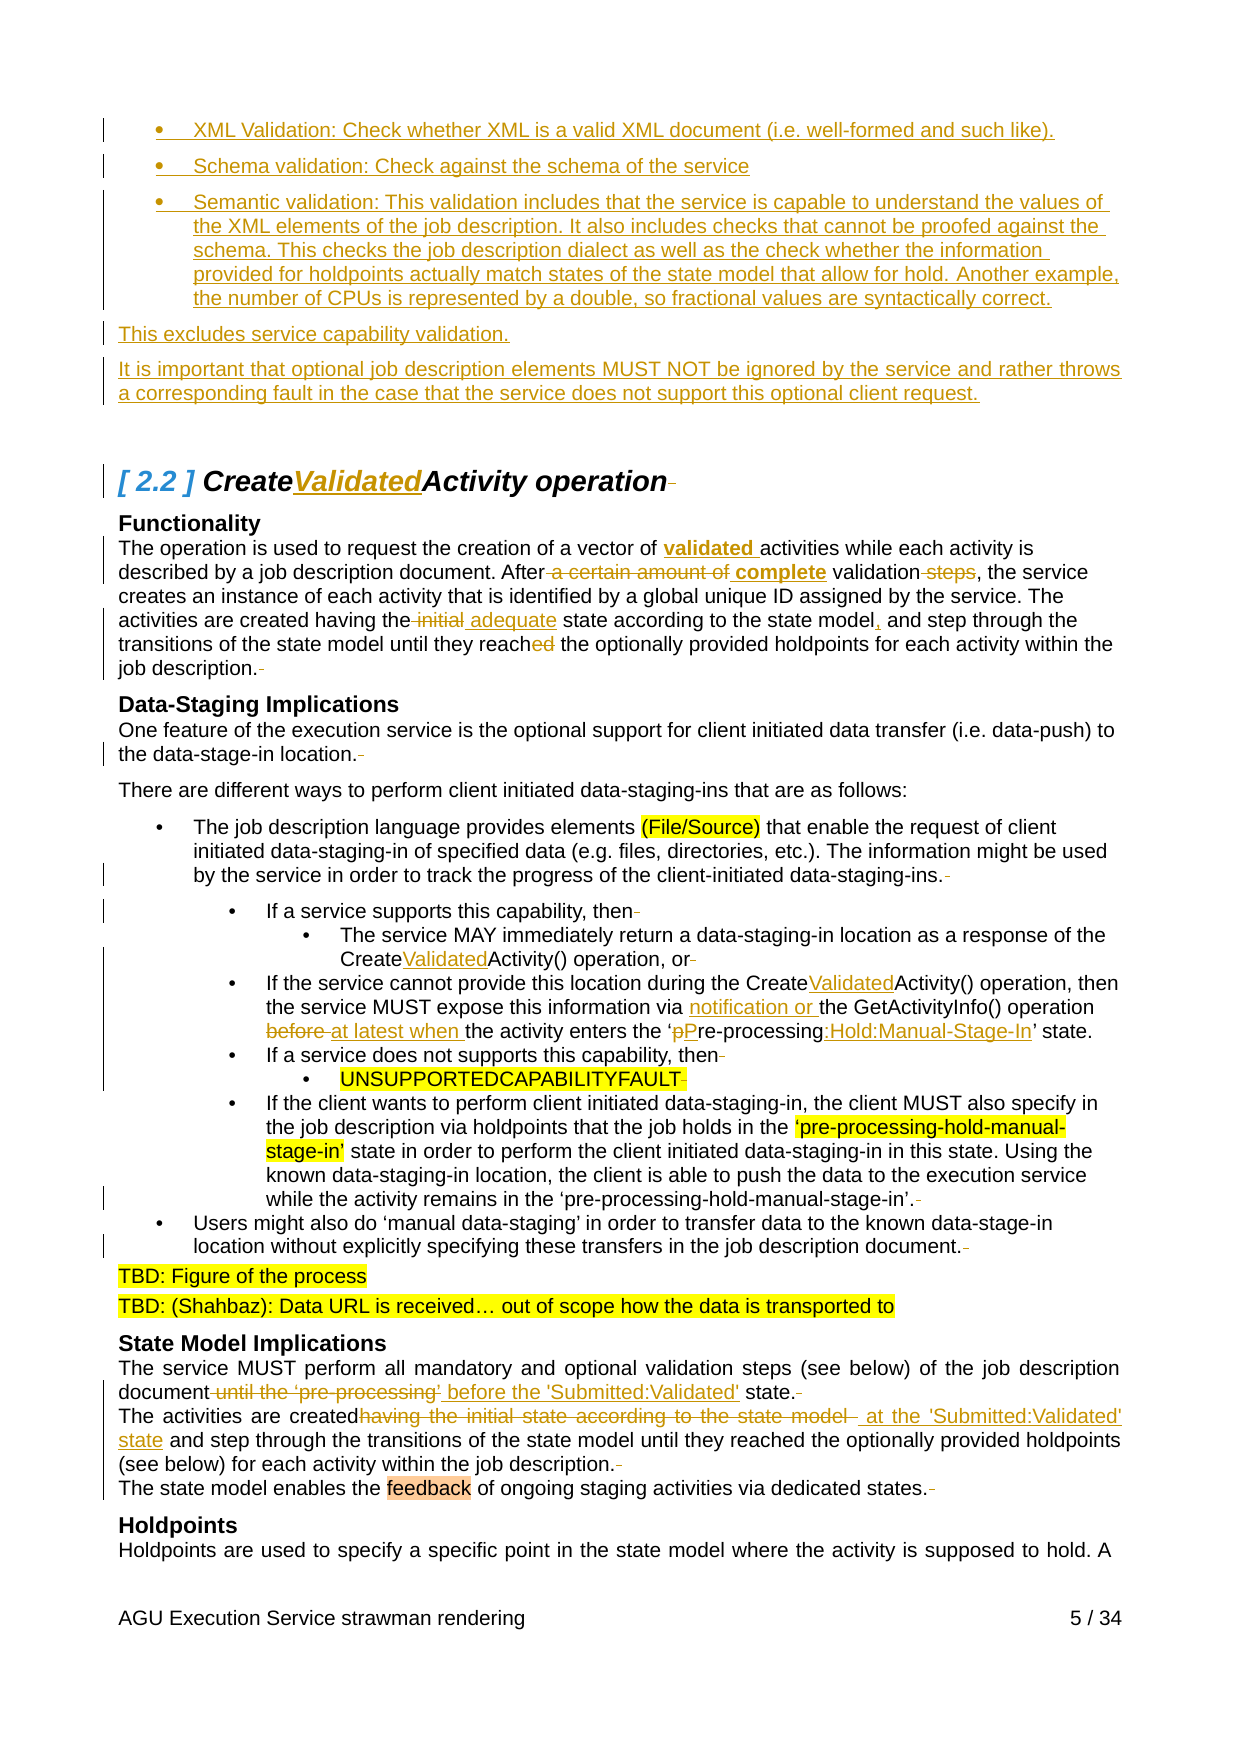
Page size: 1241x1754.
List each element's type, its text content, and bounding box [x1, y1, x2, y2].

text The state model enables the feedback of ongoing staging activities via dedicated states. [118, 1476, 1113, 1500]
text The operation is used to request the creation of a vector of validated activities while each activity is described by a job description document. After complete validation, the service creates an instance of each activity that is identified by a global unique ID assigned by the service. The activities are created having the adequate state according to the state model, and step through the transitions of the state model until they reach the optionally provided holdpoints for each activity within the job description. [118, 536, 1122, 679]
text This excludes service capability validation. [118, 321, 1122, 345]
list Semantic validation: This validation includes that the service is capable to understand the values of the XML elements of the job description. It also includes checks that cannot be proofed against the schema. This checks the job description dialect as well as the check whether the information provided for holdpoints actually match states of the state model that allow for hold. Another example, the number of CPUs is represented by a double, so fractional values are syntactically correct. [156, 190, 1122, 310]
list It is important that optional job description elements MUST NOT be ignored by the service and rather throws [118, 357, 1122, 378]
text Holdpoints are used to specify a specific point in the state model where the activity is supposed to hold. A [118, 1538, 1113, 1562]
list Schema validation: Check against the schema of the service [156, 154, 1122, 178]
subtitle CreateValidatedActivity operation [118, 464, 1122, 498]
text Data-Staging Implications [118, 691, 1122, 718]
text Holdpoints [118, 1512, 1122, 1538]
text One feature of the execution service is the optional support for client initiated data transfer (i.e. data-push) to the data-stage-in location. [118, 718, 1122, 766]
list The job description language provides elements (File/Source) that enable the request of client initiated data-staging-in of specified data (e.g. files, directories, etc.). The information might be used by the service in order to track the progress of the client-initiated data-staging-ins. [156, 814, 1122, 886]
text State Model Implications [118, 1330, 1122, 1356]
list The service MAY immediately return a data-staging-in location as a response of the CreateValidatedActivity() operation, or [302, 923, 1122, 971]
list The activities are created at the 'Submitted:Validated' state and step through the transitions of the state model until they reached the optionally provided holdpoints (see below) for each activity within the job description. [118, 1404, 1122, 1476]
list If a service does not supports this capability, then [228, 1043, 1122, 1067]
text There are different ways to perform client initiated data-staging-ins that are as follows: [118, 778, 1122, 802]
list If a service supports this capability, then [228, 899, 1122, 923]
list UNSUPPORTEDCAPABILITYFAULT [302, 1067, 1122, 1091]
list Users might also do ‘manual data-staging’ in order to transfer data to the known data-stage-in location without explicitly specifying these transfers in the job description document. [156, 1210, 1122, 1258]
text TBD: Figure of the process [118, 1264, 1113, 1288]
list a corresponding fault in the case that the service does not support this optional client request. [118, 379, 1122, 405]
list The service MUST perform all mandatory and optional validation steps (see below) of the job description document before the 'Submitted:Validated' state. [118, 1356, 1122, 1404]
list If the service cannot provide this location during the CreateValidatedActivity() operation, then the service MUST expose this information via notification or the GetActivityInfo() operation at latest when the activity enters the ‘Pre-processing:Hold:Manual-Stage-In’ state. [228, 971, 1122, 1043]
text Functionality [118, 509, 1122, 536]
list XML Validation: Check whether XML is a valid XML document (i.e. well-formed and such like). [156, 118, 1122, 142]
list If the client wants to perform client initiated data-staging-in, the client MUST also specify in the job description via holdpoints that the job holds in the ‘pre-processing-hold-manual-stage-in’ state in order to perform the client initiated data-staging-in in this state. Using the known data-staging-in location, the client is able to push the data to the execution service while the activity remains in the ‘pre-processing-hold-manual-stage-in’. [228, 1091, 1122, 1210]
text TBD: (Shahbaz): Data URL is received… out of scope how the data is transported to [118, 1294, 1113, 1318]
